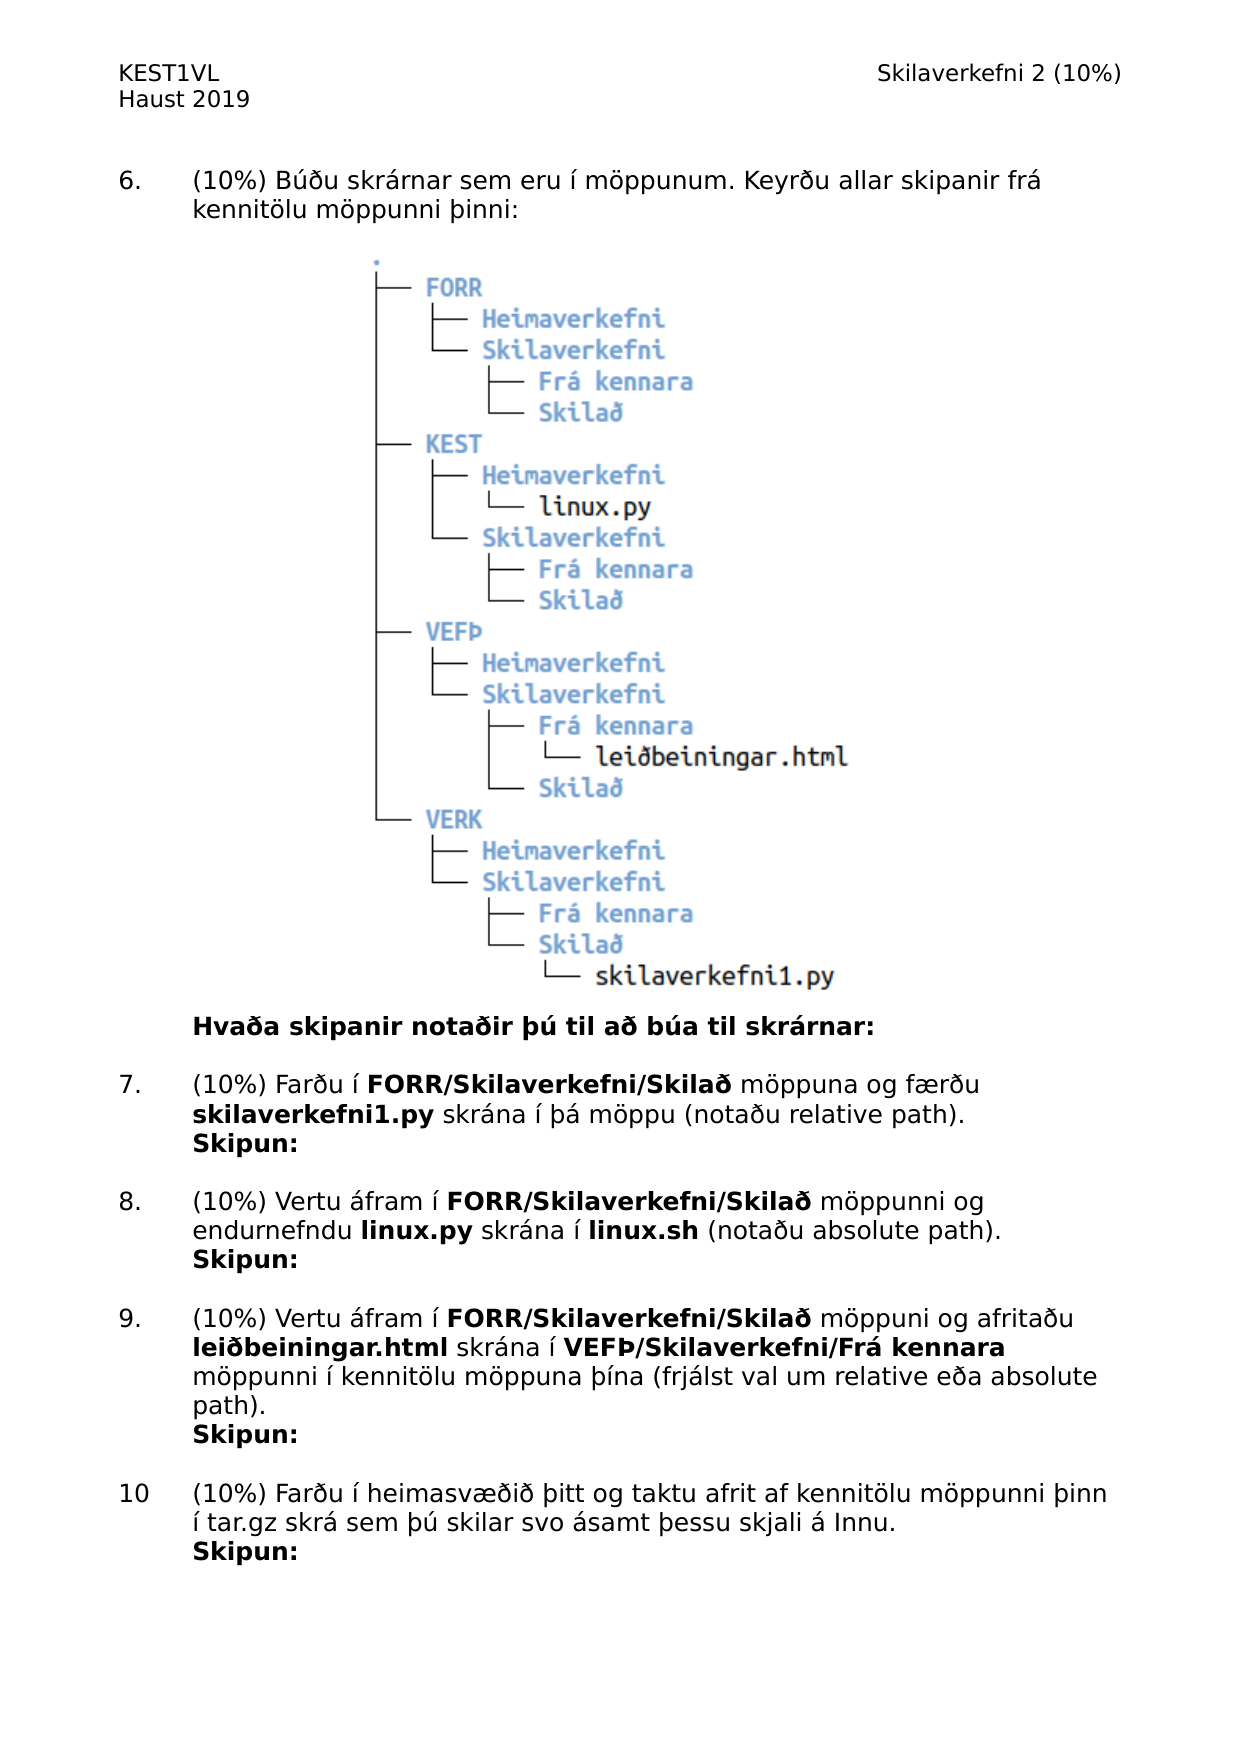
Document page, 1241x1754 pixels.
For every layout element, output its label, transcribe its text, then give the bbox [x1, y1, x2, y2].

text Hvaða skipanir notaðir þú til að búa til skrárnar: [118, 1012, 1122, 1041]
text Skipun: [118, 1537, 1122, 1566]
text 10 (10%) Farðu í heimasvæðið þitt og taktu afrit af kennitölu möppunni þinn í tar.gz skrá sem þú skilar svo ásamt þessu skjali á Innu. [118, 1479, 1122, 1537]
text 9. (10%) Vertu áfram í FORR/Skilaverkefni/Skilað möppuni og afritaðu leiðbeiningar.html skrána í VEFÞ/Skilaverkefni/Frá kennara möppunni í kennitölu möppuna þína (frjálst val um relative eða absolute path). [118, 1304, 1122, 1421]
text Skipun: [118, 1129, 1122, 1158]
text Skipun: [118, 1421, 1122, 1450]
text 6. (10%) Búðu skrárnar sem eru í möppunum. Keyrðu allar skipanir frá kennitölu möppunni þinni: [118, 166, 1122, 225]
text Skipun: [118, 1246, 1122, 1275]
picture [371, 253, 869, 1004]
text 8. (10%) Vertu áfram í FORR/Skilaverkefni/Skilað möppunni og endurnefndu linux.py skrána í linux.sh (notaðu absolute path). [118, 1187, 1122, 1246]
text 7. (10%) Farðu í FORR/Skilaverkefni/Skilað möppuna og færðu skilaverkefni1.py skrána í þá möppu (notaðu relative path). [118, 1071, 1122, 1129]
